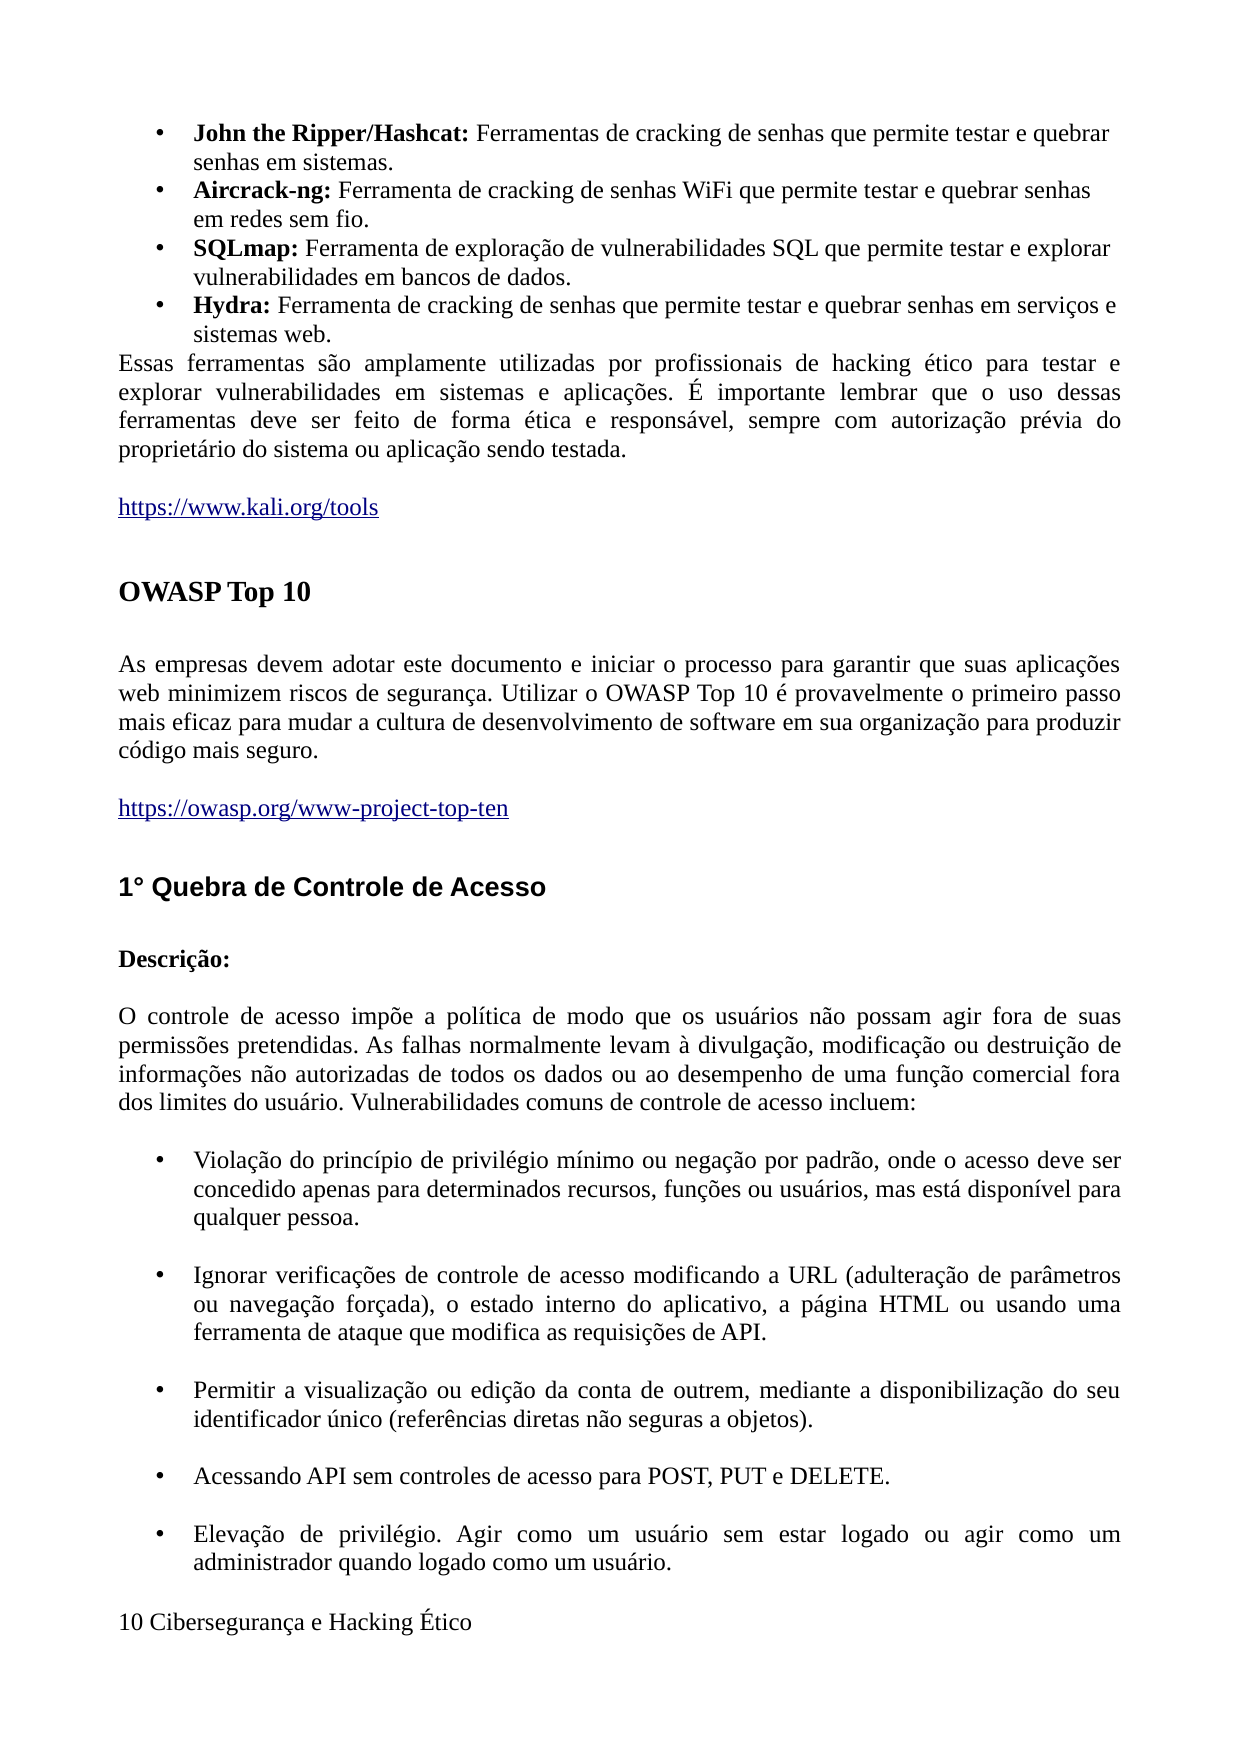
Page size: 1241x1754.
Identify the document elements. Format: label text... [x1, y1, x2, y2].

list Acessando API sem controles de acesso para POST, PUT e DELETE. [156, 1461, 1122, 1490]
text Essas ferramentas são amplamente utilizadas por profissionais de hacking ético para testar e explorar vulnerabilidades em sistemas e aplicações. É importante lembrar que o uso dessas ferramentas deve ser feito de forma ética e responsável, sempre com autorização prévia do proprietário do sistema ou aplicação sendo testada. [118, 348, 1122, 463]
text https://www.kali.org/tools [118, 492, 1122, 521]
text As empresas devem adotar este documento e iniciar o processo para garantir que suas aplicações web minimizem riscos de segurança. Utilizar o OWASP Top 10 é provavelmente o primeiro passo mais eficaz para mudar a cultura de desenvolvimento de software em sua organização para produzir código mais seguro. [118, 649, 1122, 764]
list Permitir a visualização ou edição da conta de outrem, mediante a disponibilização do seu identificador único (referências diretas não seguras a objetos). [156, 1375, 1122, 1432]
list Violação do princípio de privilégio mínimo ou negação por padrão, onde o acesso deve ser concedido apenas para determinados recursos, funções ou usuários, mas está disponível para qualquer pessoa. [156, 1145, 1122, 1231]
subtitle 1° Quebra de Controle de Acesso [118, 871, 1122, 902]
text Descrição: [118, 944, 1122, 972]
list Elevação de privilégio. Agir como um usuário sem estar logado ou agir como um administrador quando logado como um usuário. [156, 1519, 1122, 1576]
list Aircrack-ng: Ferramenta de cracking de senhas WiFi que permite testar e quebrar senhas em redes sem fio. [156, 176, 1122, 233]
list Ignorar verificações de controle de acesso modificando a URL (adulteração de parâmetros ou navegação forçada), o estado interno do aplicativo, a página HTML ou usando uma ferramenta de ataque que modifica as requisições de API. [156, 1260, 1122, 1346]
list John the Ripper/Hashcat: Ferramentas de cracking de senhas que permite testar e quebrar senhas em sistemas. [156, 118, 1122, 176]
list SQLmap: Ferramenta de exploração de vulnerabilidades SQL que permite testar e explorar vulnerabilidades em bancos de dados. [156, 233, 1122, 291]
list Hydra: Ferramenta de cracking de senhas que permite testar e quebrar senhas em serviços e sistemas web. [156, 291, 1122, 348]
subtitle OWASP Top 10 [118, 574, 1122, 608]
text O controle de acesso impõe a política de modo que os usuários não possam agir fora de suas permissões pretendidas. As falhas normalmente levam à divulgação, modificação ou destruição de informações não autorizadas de todos os dados ou ao desempenho de uma função comercial fora dos limites do usuário. Vulnerabilidades comuns de controle de acesso incluem: [118, 1001, 1122, 1116]
text https://owasp.org/www-project-top-ten [118, 793, 1122, 822]
